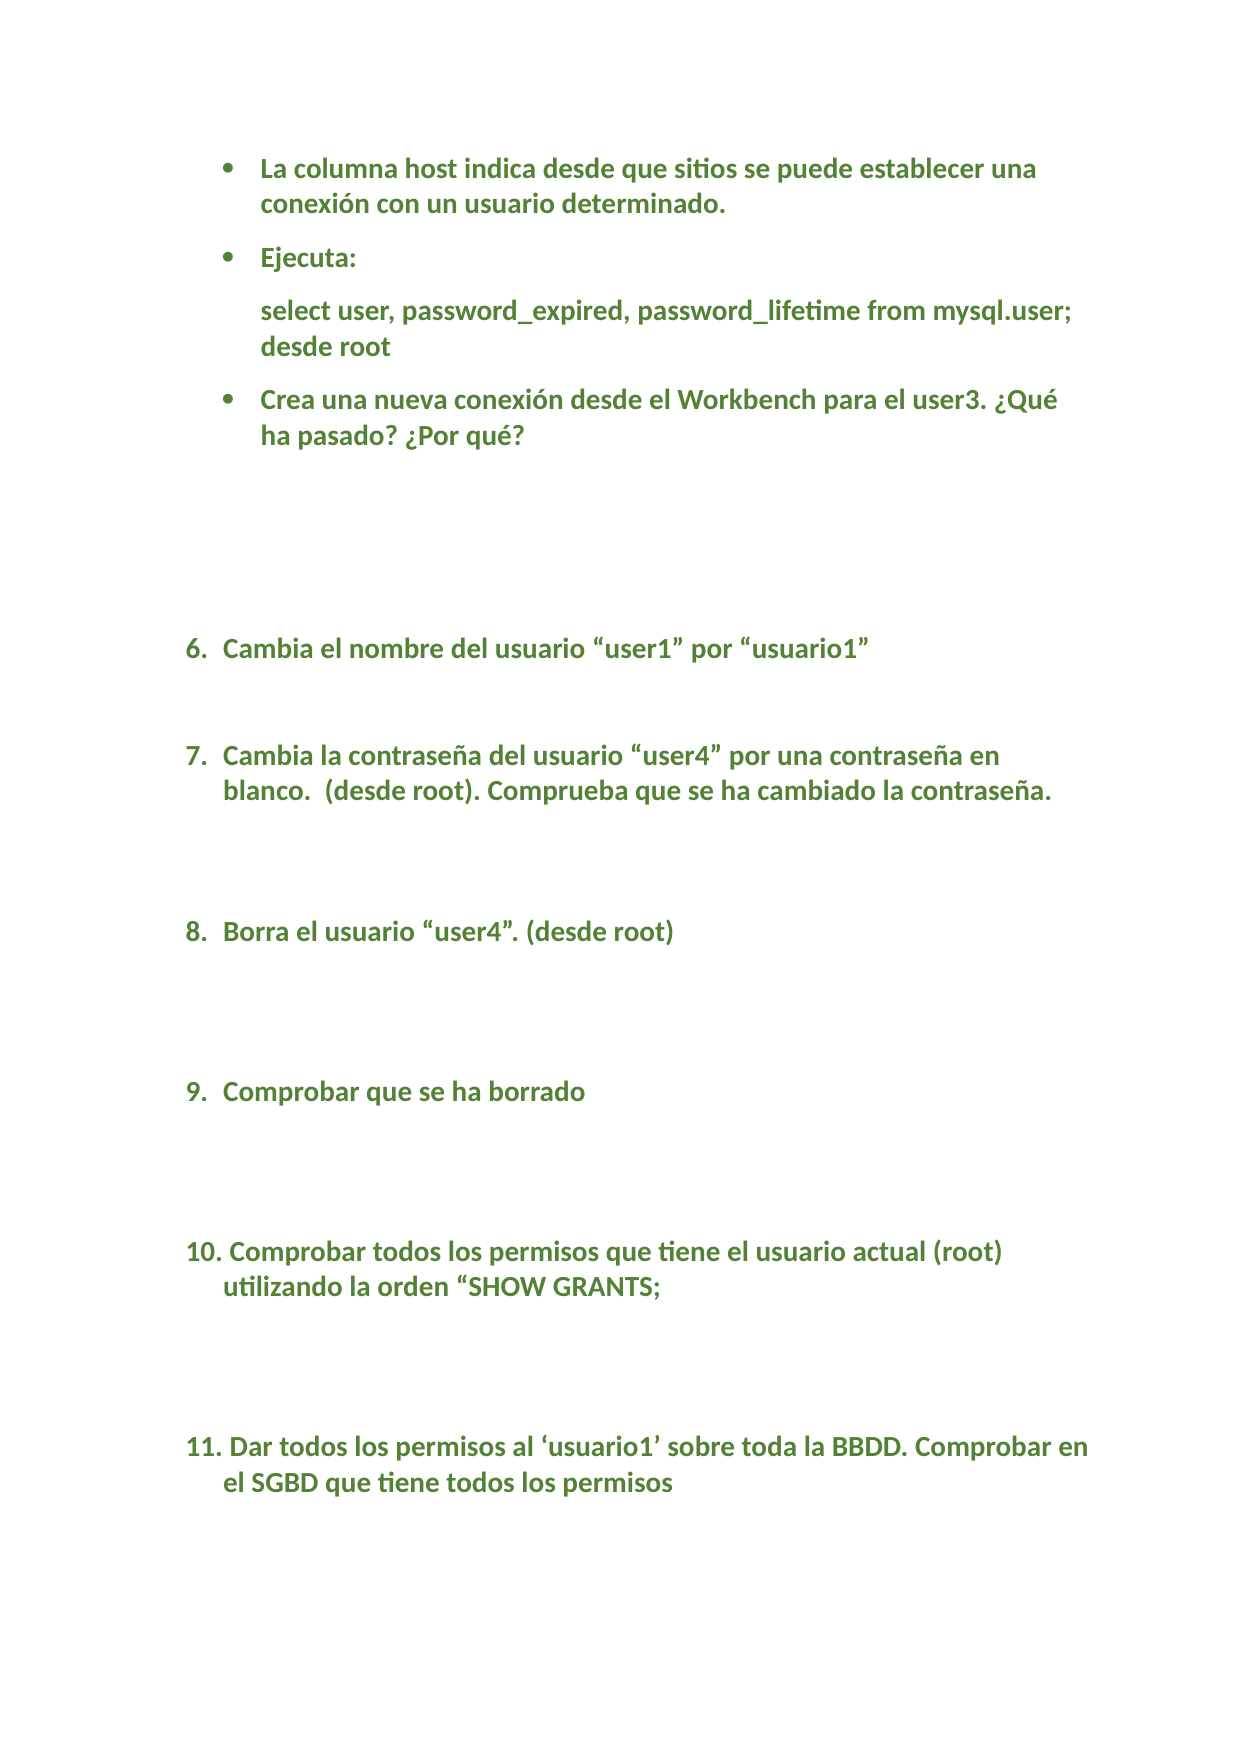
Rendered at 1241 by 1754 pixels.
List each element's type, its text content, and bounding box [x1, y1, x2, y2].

list Borra el usuario “user4”. (desde root) [185, 913, 1090, 948]
list Cambia el nombre del usuario “user1” por “usuario1” [185, 630, 1090, 666]
list Comprobar todos los permisos que tiene el usuario actual (root) utilizando la orden “SHOW GRANTS; [185, 1233, 1090, 1304]
list Cambia la contraseña del usuario “user4” por una contraseña en blanco. (desde root). Comprueba que se ha cambiado la contraseña. [185, 737, 1090, 808]
list Comprobar que se ha borrado [185, 1073, 1090, 1108]
list Crea una nueva conexión desde el Workbench para el user3. ¿Qué ha pasado? ¿Por qué? [223, 381, 1090, 452]
list Dar todos los permisos al ‘usuario1’ sobre toda la BBDD. Comprobar en el SGBD que tiene todos los permisos [185, 1428, 1090, 1499]
list Ejecuta: [223, 239, 1090, 274]
list La columna host indica desde que sitios se puede establecer una conexión con un usuario determinado. [223, 150, 1090, 221]
text select user, password_expired, password_lifetime from mysql.user; desde root [260, 292, 1090, 363]
